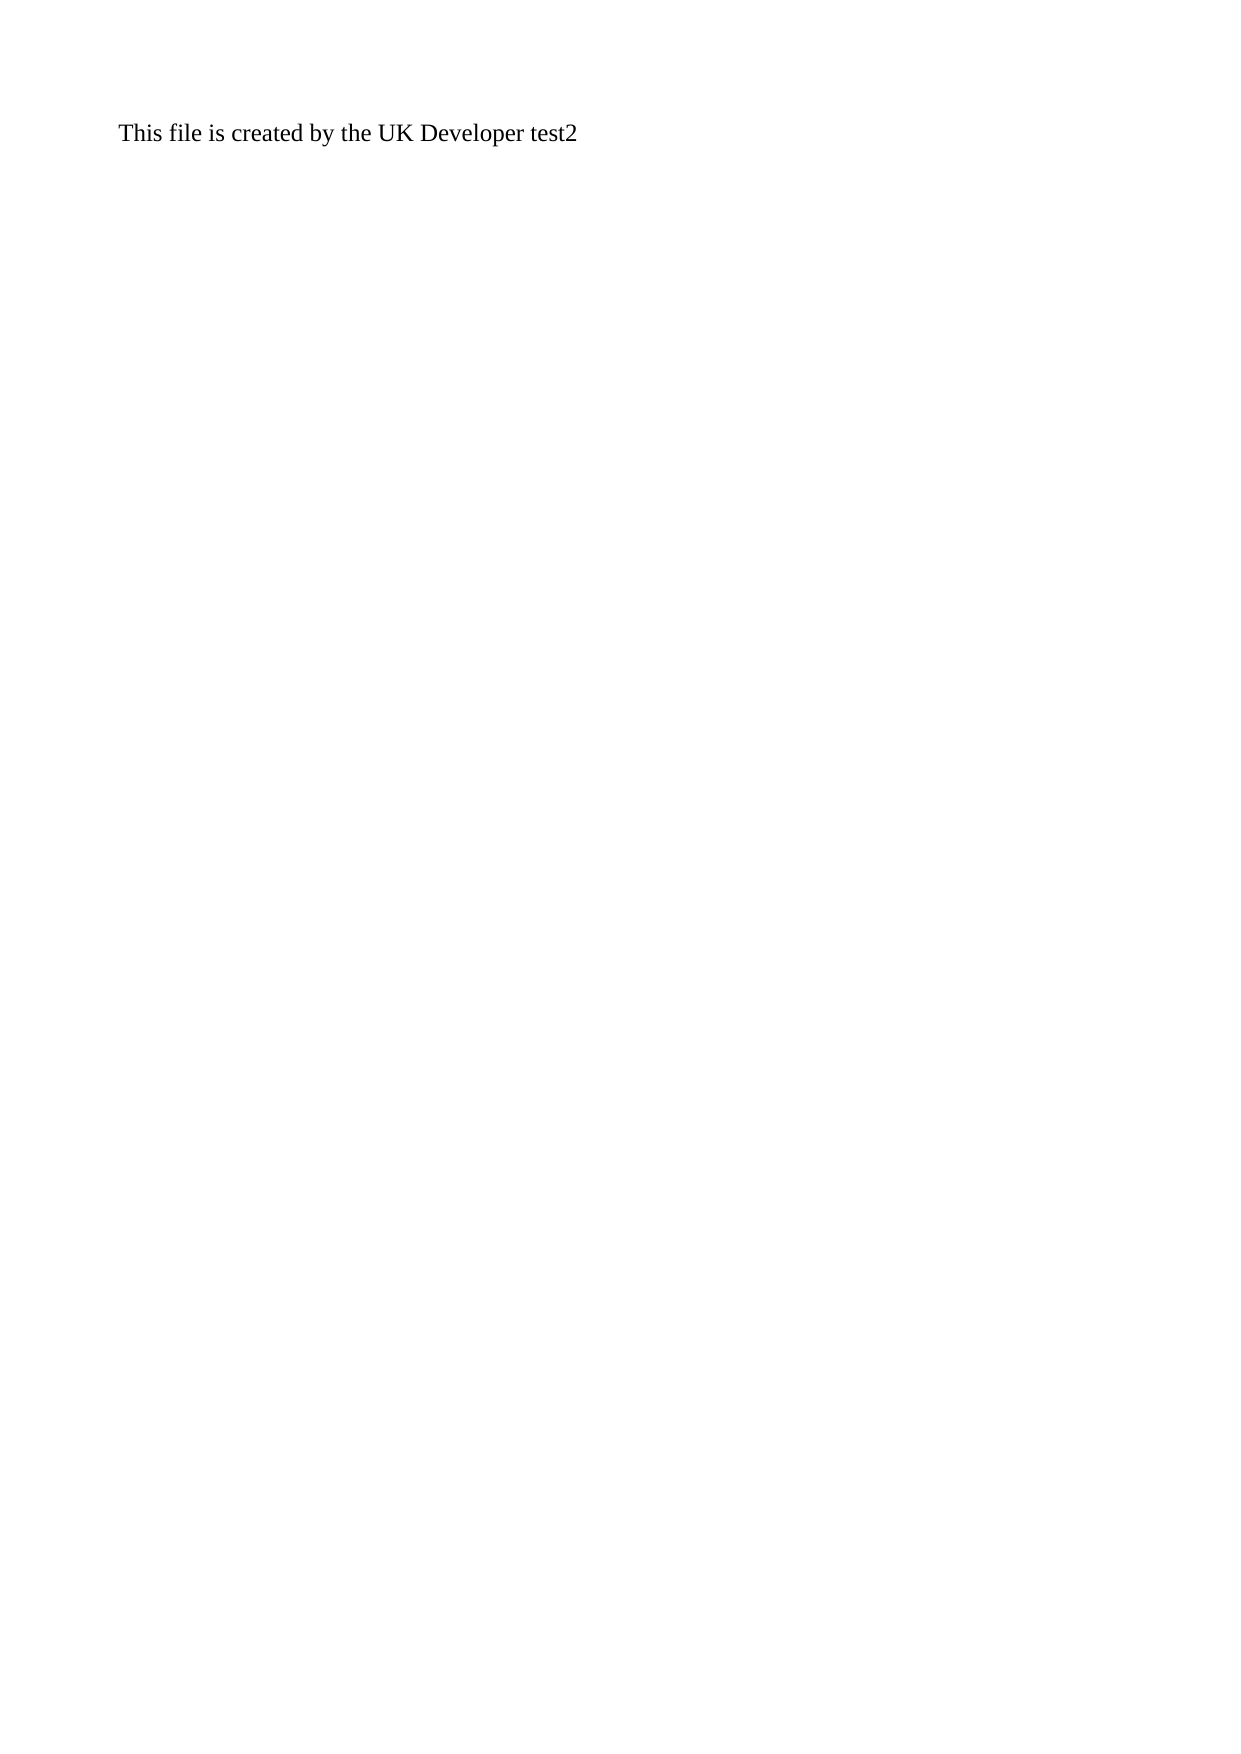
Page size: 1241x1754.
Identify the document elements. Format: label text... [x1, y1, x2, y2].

text This file is created by the UK Developer test2 [118, 118, 1122, 147]
